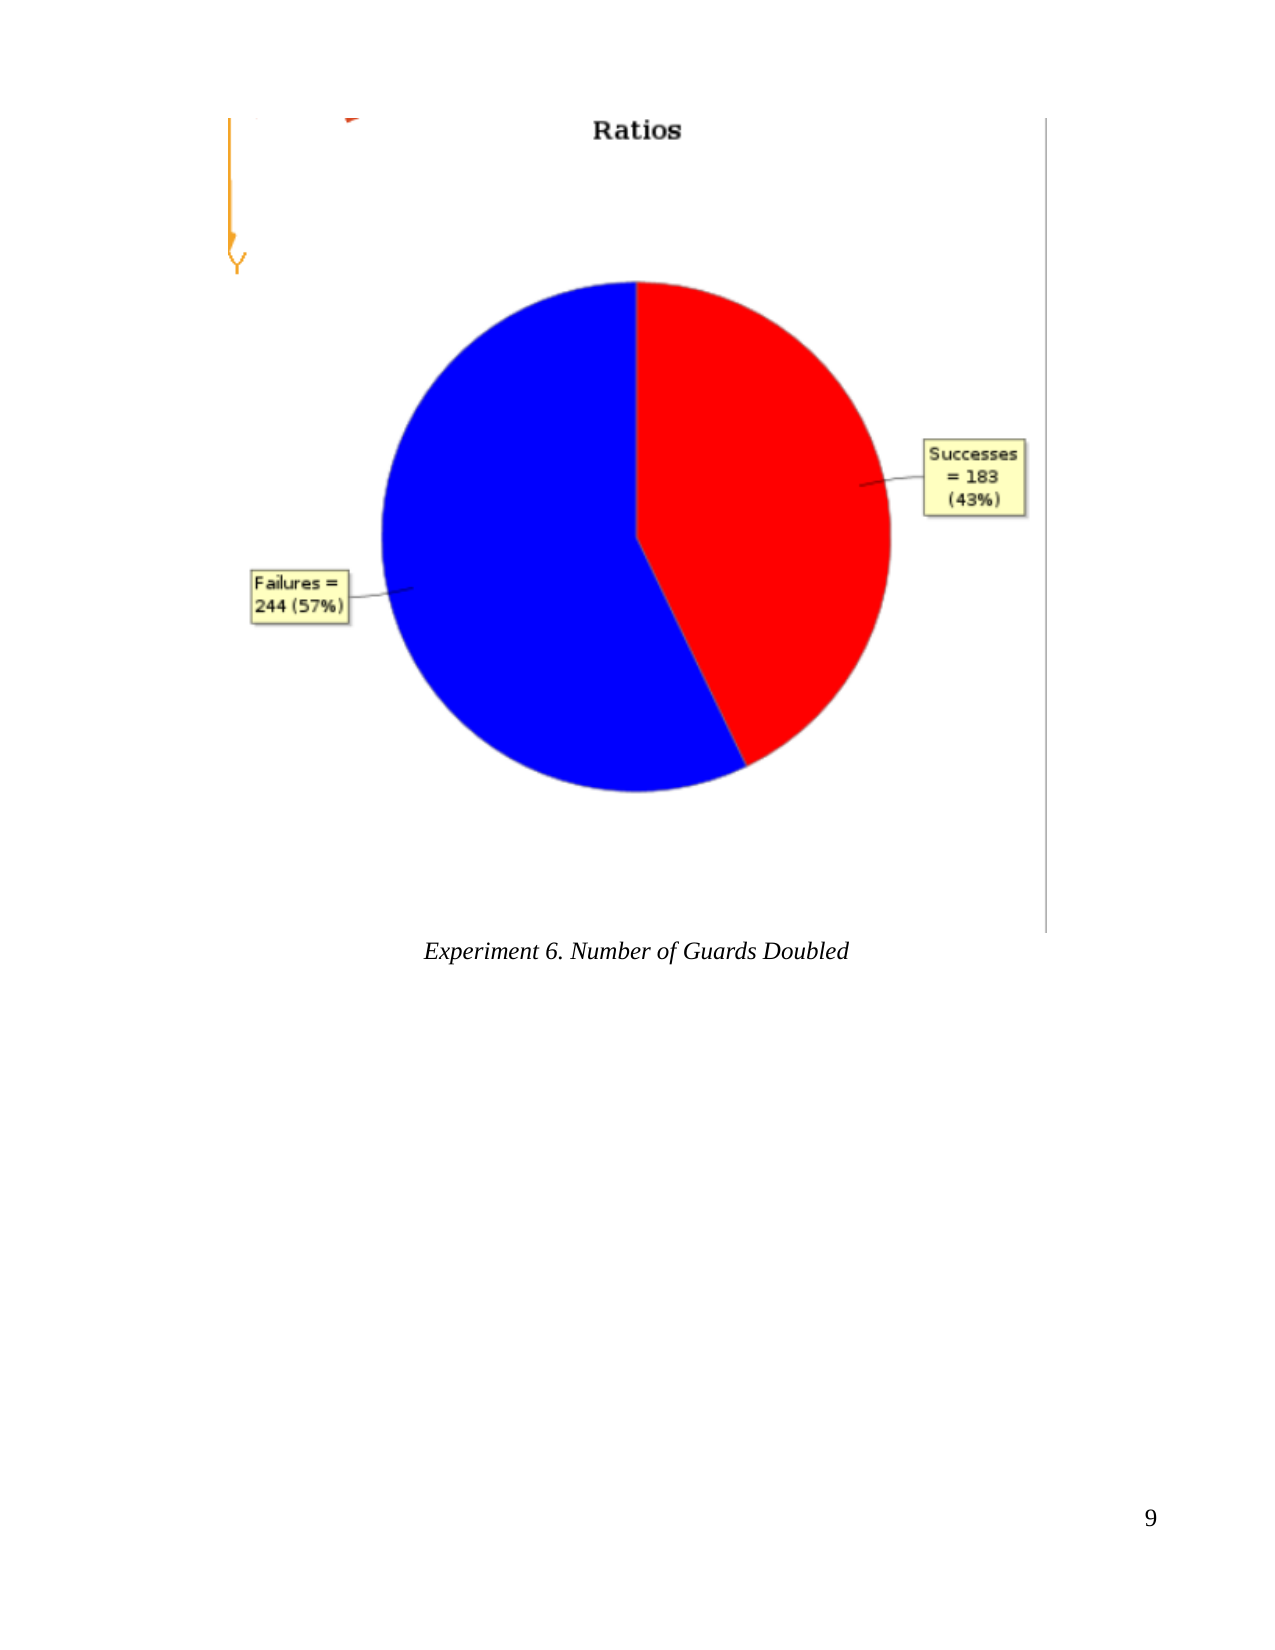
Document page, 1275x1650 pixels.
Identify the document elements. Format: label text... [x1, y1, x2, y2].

picture [228, 118, 1047, 933]
text Experiment 6. Number of Guards Doubled [118, 118, 1157, 965]
